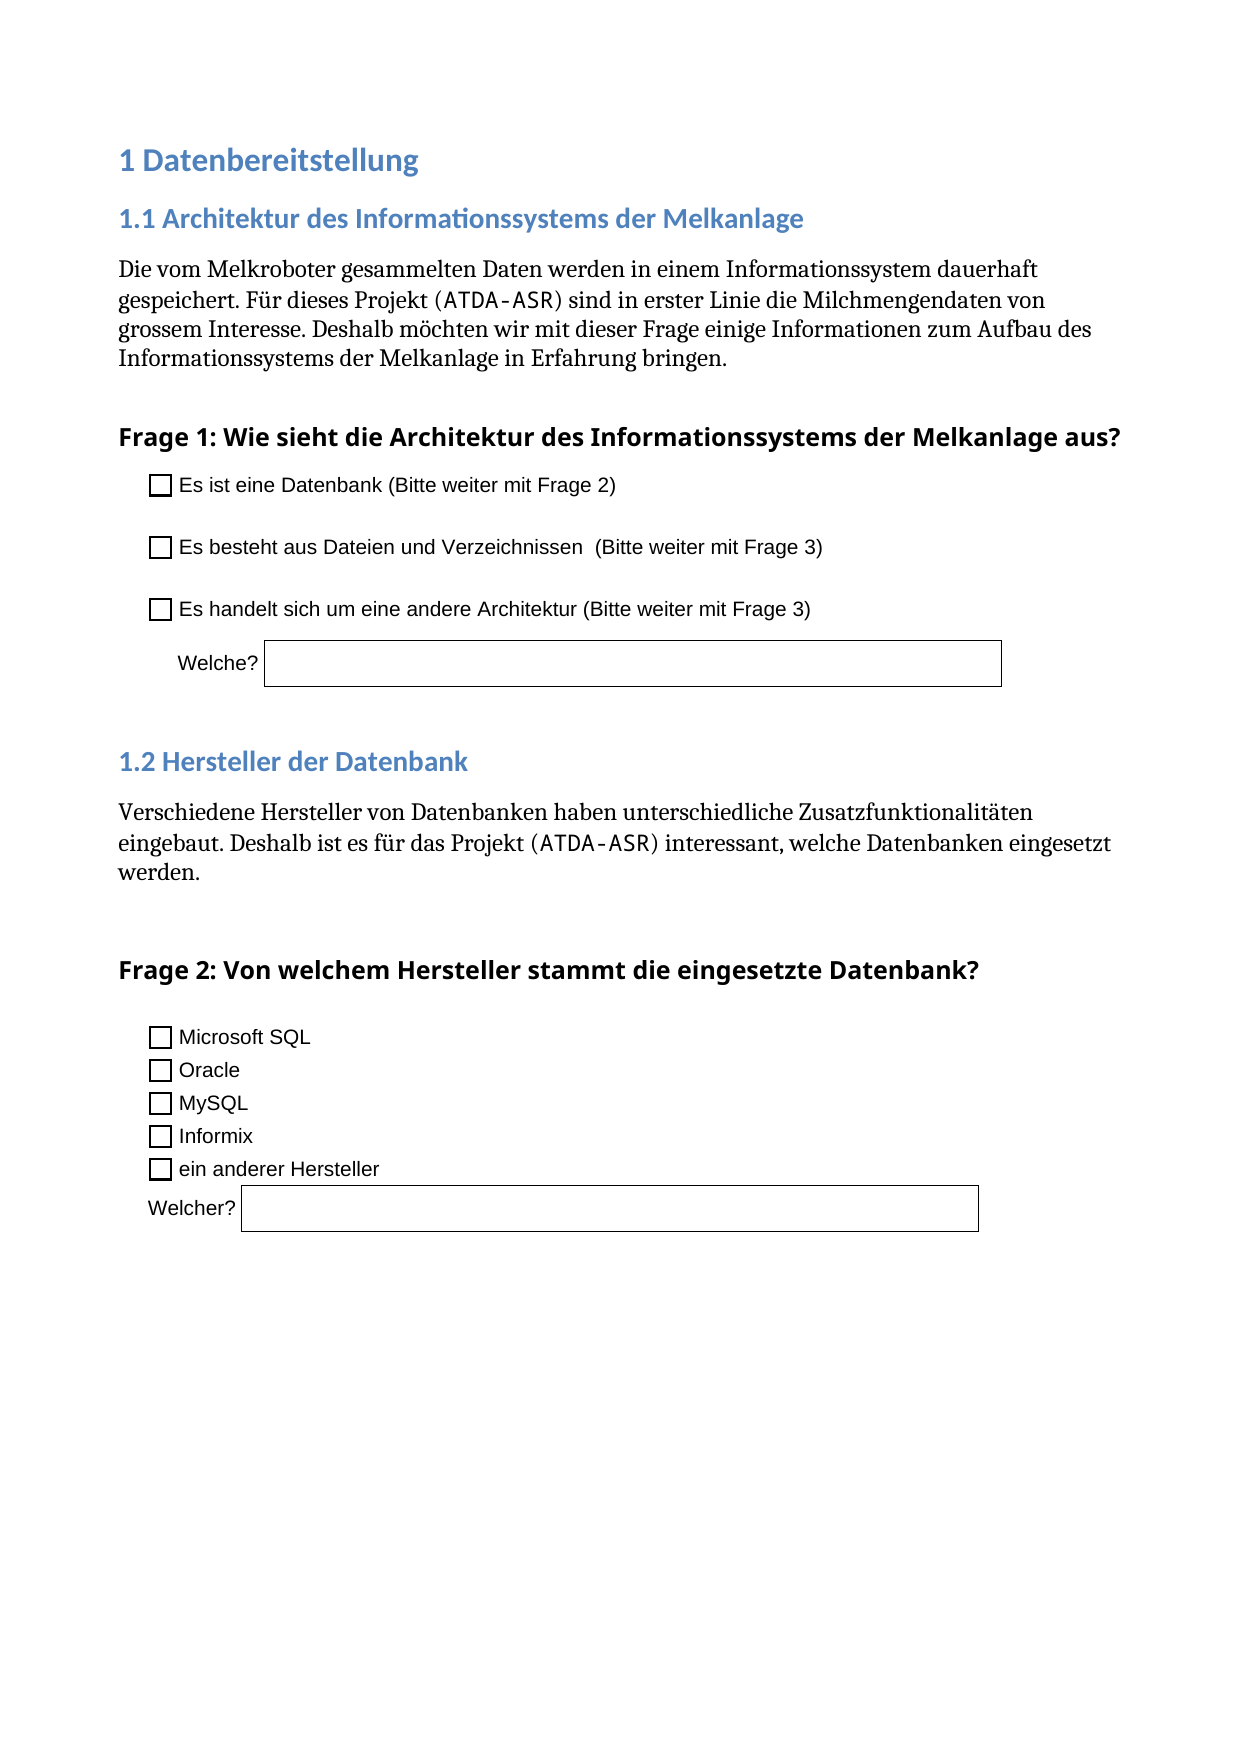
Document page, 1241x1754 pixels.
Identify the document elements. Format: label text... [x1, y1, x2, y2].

subtitle 1 Datenbereitstellung [118, 139, 1122, 180]
text [979, 1185, 1122, 1231]
text Die vom Melkroboter gesammelten Daten werden in einem Informationssystem dauerhaft gespeichert. Für dieses Projekt (ATDA-ASR) sind in erster Linie die Milchmengendaten von grossem Interesse. Deshalb möchten wir mit dieser Frage einige Informationen zum Aufbau des Informationssystems der Melkanlage in Erfahrung bringen. [118, 255, 1122, 372]
text [1002, 640, 1122, 686]
text Welcher? [148, 1185, 241, 1231]
text Welche? [177, 640, 264, 686]
subtitle 1.1 Architektur des Informationssystems der Melkanlage [118, 201, 1122, 236]
subtitle 1.2 Hersteller der Datenbank [118, 743, 1122, 779]
text Frage 2: Von welchem Hersteller stammt die eingesetzte Datenbank? [118, 953, 1122, 987]
text Frage 1: Wie sieht die Architektur des Informationssystems der Melkanlage aus? [118, 420, 1122, 454]
text Verschiedene Hersteller von Datenbanken haben unterschiedliche Zusatzfunktionalitäten eingebaut. Deshalb ist es für das Projekt (ATDA-ASR) interessant, welche Datenbanken eingesetzt werden. [118, 798, 1122, 886]
